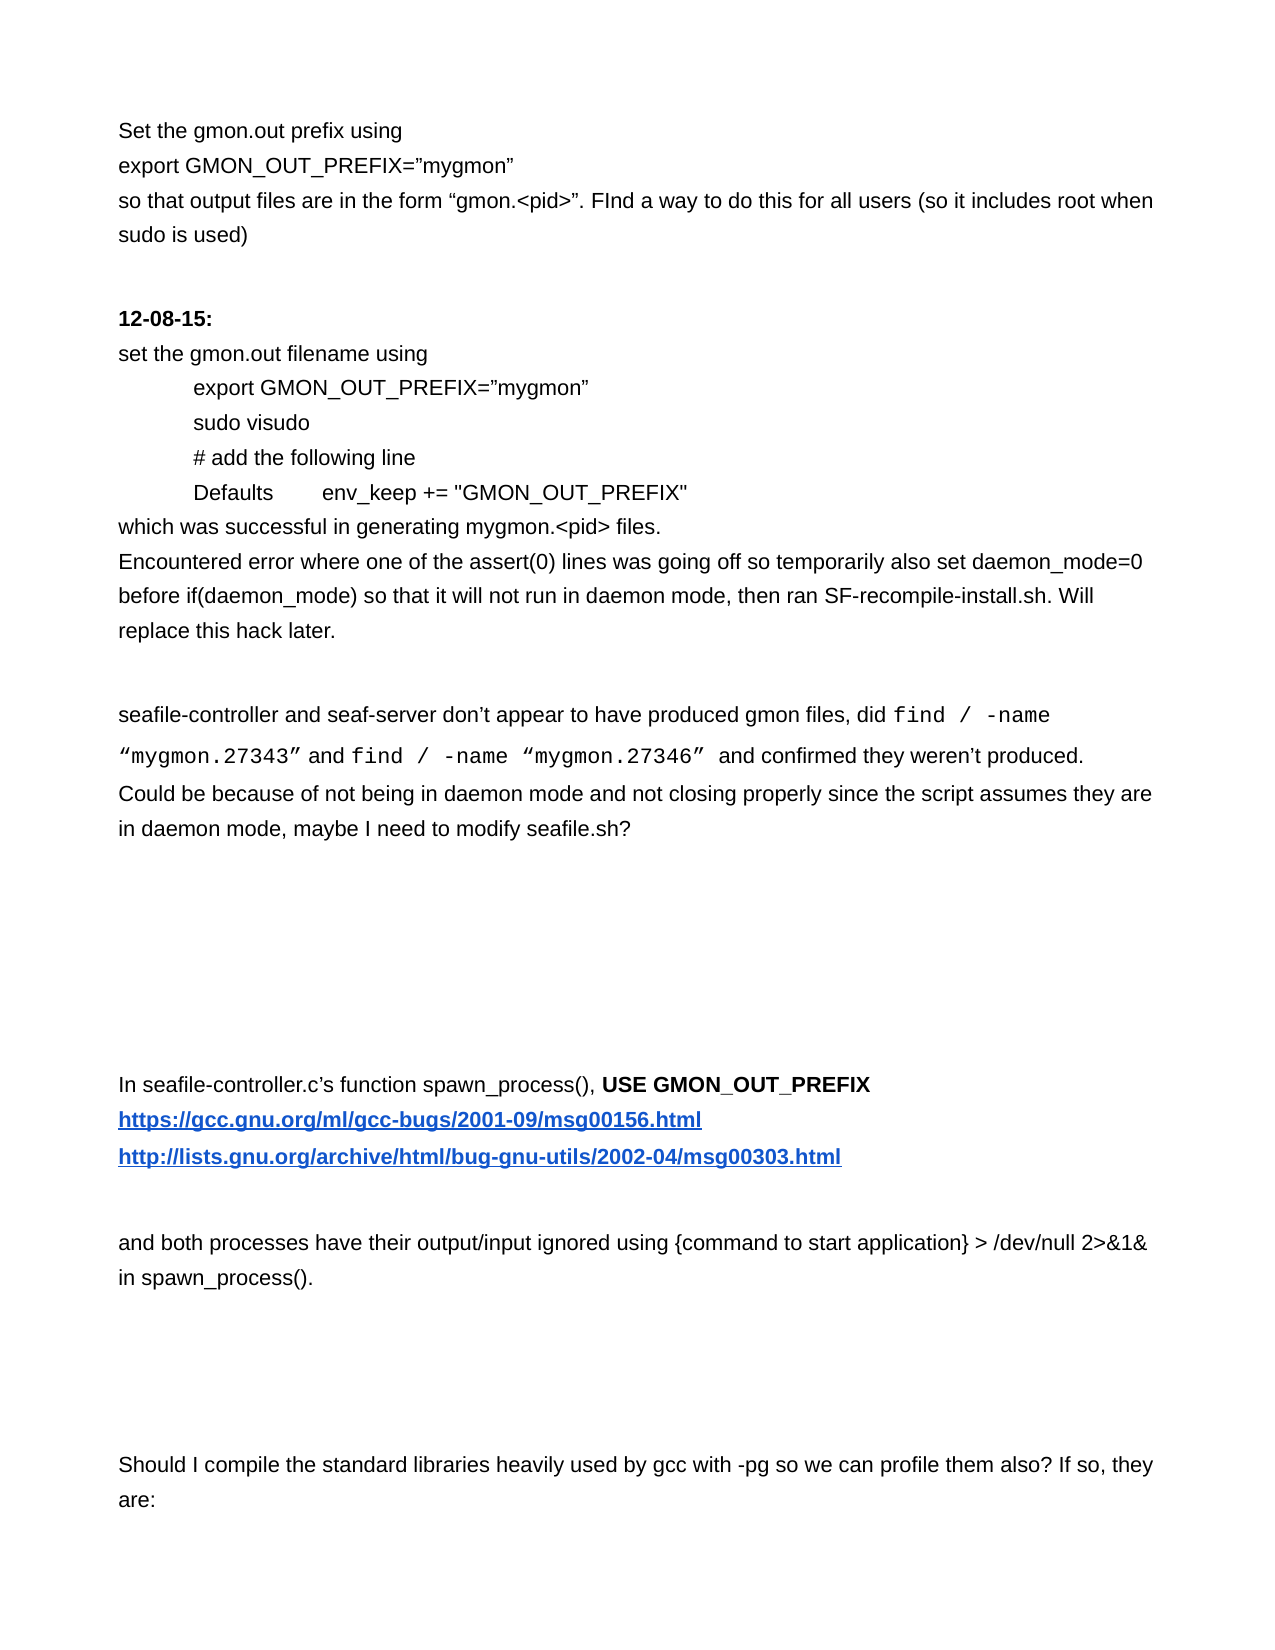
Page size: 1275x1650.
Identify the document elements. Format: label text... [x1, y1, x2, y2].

text export GMON_OUT_PREFIX=”mygmon” [118, 375, 1157, 401]
text http://lists.gnu.org/archive/html/bug-gnu-utils/2002-04/msg00303.html [118, 1141, 1157, 1170]
text which was successful in generating mygmon.<pid> files. [118, 514, 1157, 539]
text 12-08-15: [118, 306, 1157, 331]
text so that output files are in the form “gmon.<pid>”. FInd a way to do this for all users (so it includes root when sudo is used) [118, 187, 1157, 247]
text Defaults env_keep += "GMON_OUT_PREFIX" [118, 479, 1157, 504]
text and both processes have their output/input ignored using {command to start application} > /dev/null 2>&1& in spawn_process(). [118, 1230, 1157, 1290]
text export GMON_OUT_PREFIX=”mygmon” [118, 153, 1157, 178]
text In seafile-controller.c’s function spawn_process(), USE GMON_OUT_PREFIX https://gcc.gnu.org/ml/gcc-bugs/2001-09/msg00156.html [118, 1072, 1157, 1132]
text Could be because of not being in daemon mode and not closing properly since the script assumes they are in daemon mode, maybe I need to modify seafile.sh? [118, 781, 1157, 841]
text Set the gmon.out prefix using [118, 118, 1157, 143]
text Should I compile the standard libraries heavily used by gcc with -pg so we can profile them also? If so, they are: [118, 1452, 1157, 1512]
text sudo visudo [118, 410, 1157, 435]
text # add the following line [118, 445, 1157, 470]
text set the gmon.out filename using [118, 341, 1157, 366]
text seafile-controller and seaf-server don’t appear to have produced gmon files, did find / -name “mygmon.27343” and find / -name “mygmon.27346” and confirmed they weren’t produced. [118, 702, 1157, 770]
text Encountered error where one of the assert(0) lines was going off so temporarily also set daemon_mode=0 before if(daemon_mode) so that it will not run in daemon mode, then ran SF-recompile-install.sh. Will replace this hack later. [118, 549, 1157, 643]
